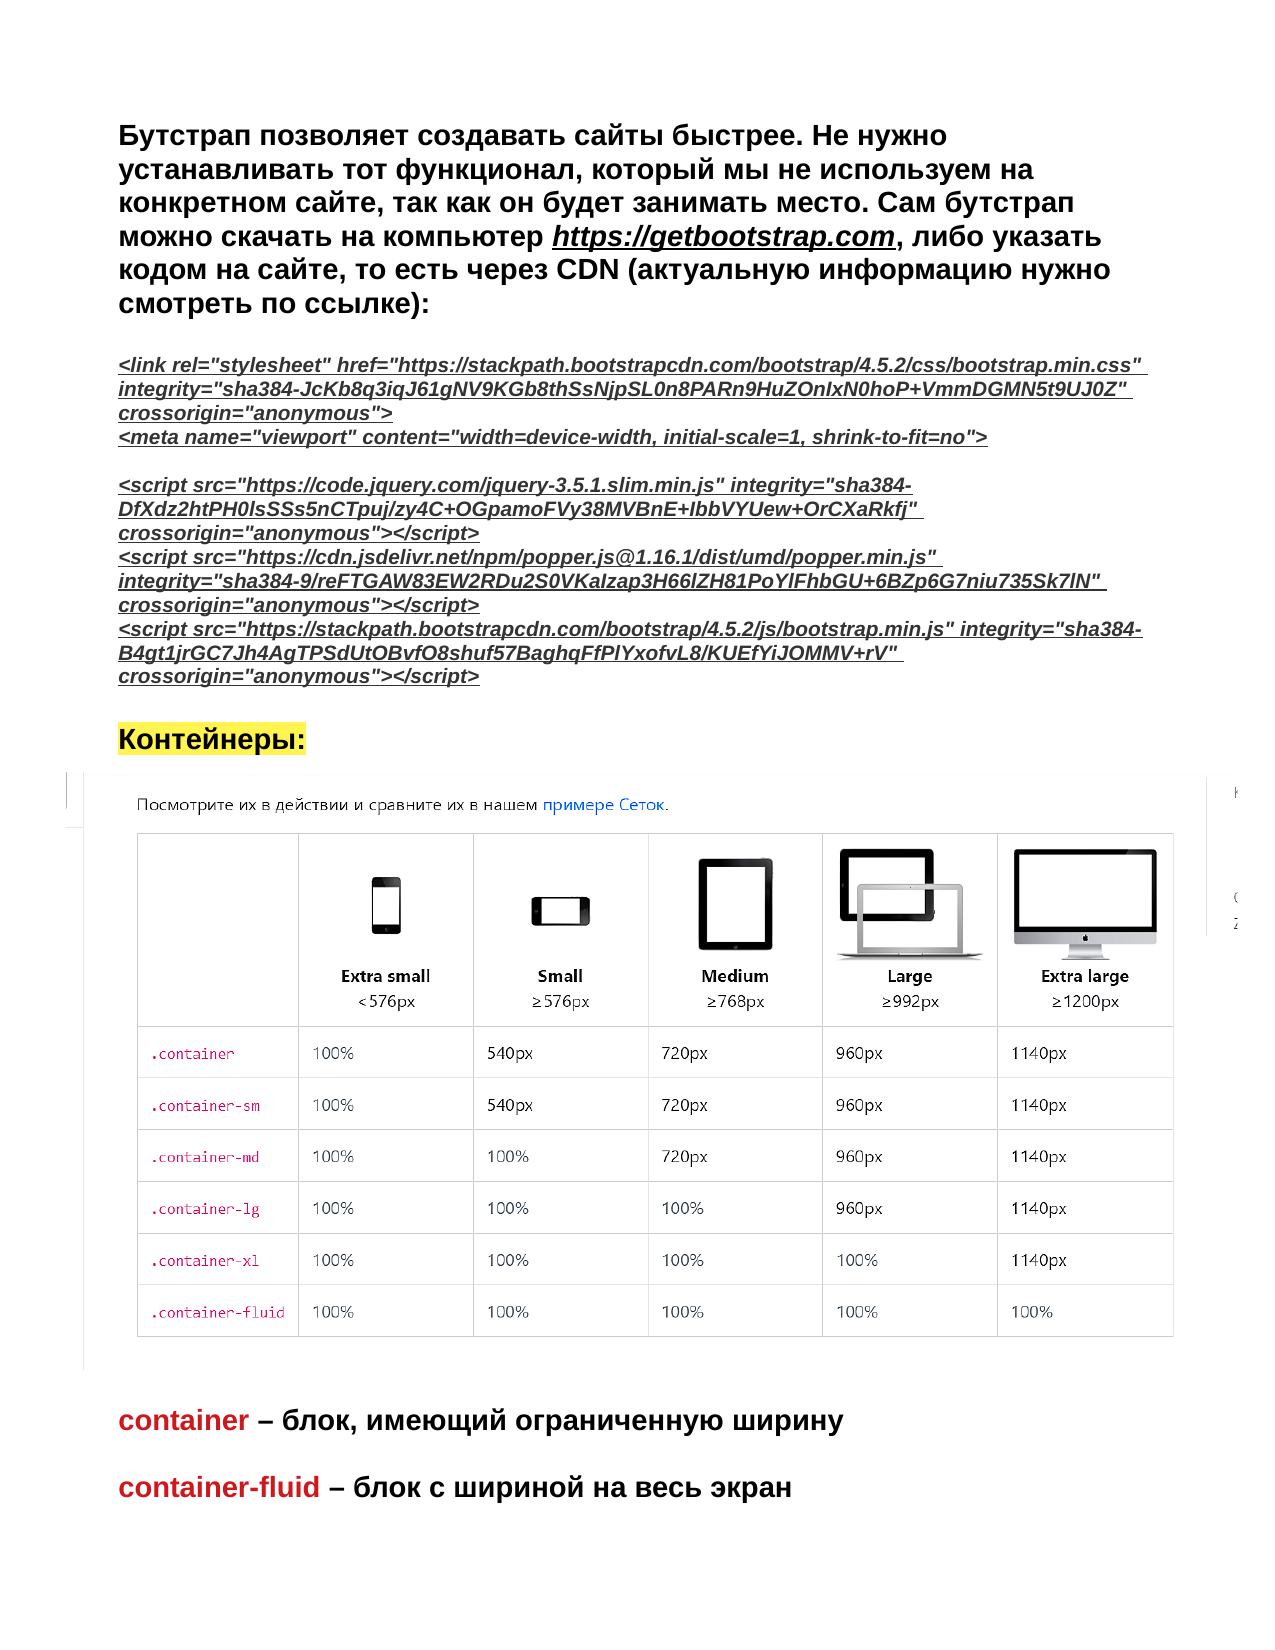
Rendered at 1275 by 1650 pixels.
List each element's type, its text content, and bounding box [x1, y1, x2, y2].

picture [65, 772, 1238, 1370]
text <script src="https://code.jquery.com/jquery-3.5.1.slim.min.js" integrity="sha384-DfXdz2htPH0lsSSs5nCTpuj/zy4C+OGpamoFVy38MVBnE+IbbVYUew+OrCXaRkfj" crossorigin="anonymous"></script> [118, 473, 1157, 544]
text Бутстрап позволяет создавать сайты быстрее. Не нужно устанавливать тот функционал, который мы не используем на конкретном сайте, так как он будет занимать место. Сам бутстрап можно скачать на компьютер https://getbootstrap.com, либо указать кодом на сайте, то есть через CDN (актуальную информацию нужно смотреть по ссылке): [118, 118, 1157, 319]
text container-fluid – блок с шириной на весь экран [118, 1470, 1157, 1503]
text container – блок, имеющий ограниченную ширину [118, 1403, 1157, 1436]
text <meta name="viewport" content="width=device-width, initial-scale=1, shrink-to-fit=no"> [118, 425, 1157, 449]
text <link rel="stylesheet" href="https://stackpath.bootstrapcdn.com/bootstrap/4.5.2/css/bootstrap.min.css" integrity="sha384-JcKb8q3iqJ61gNV9KGb8thSsNjpSL0n8PARn9HuZOnIxN0hoP+VmmDGMN5t9UJ0Z" crossorigin="anonymous"> [118, 353, 1157, 425]
text <script src="https://cdn.jsdelivr.net/npm/popper.js@1.16.1/dist/umd/popper.min.js" integrity="sha384-9/reFTGAW83EW2RDu2S0VKaIzap3H66lZH81PoYlFhbGU+6BZp6G7niu735Sk7lN" crossorigin="anonymous"></script> [118, 544, 1157, 616]
text <script src="https://stackpath.bootstrapcdn.com/bootstrap/4.5.2/js/bootstrap.min.js" integrity="sha384-B4gt1jrGC7Jh4AgTPSdUtOBvfO8shuf57BaghqFfPlYxofvL8/KUEfYiJOMMV+rV" crossorigin="anonymous"></script> [118, 616, 1157, 688]
text Контейнеры: [118, 722, 1157, 755]
